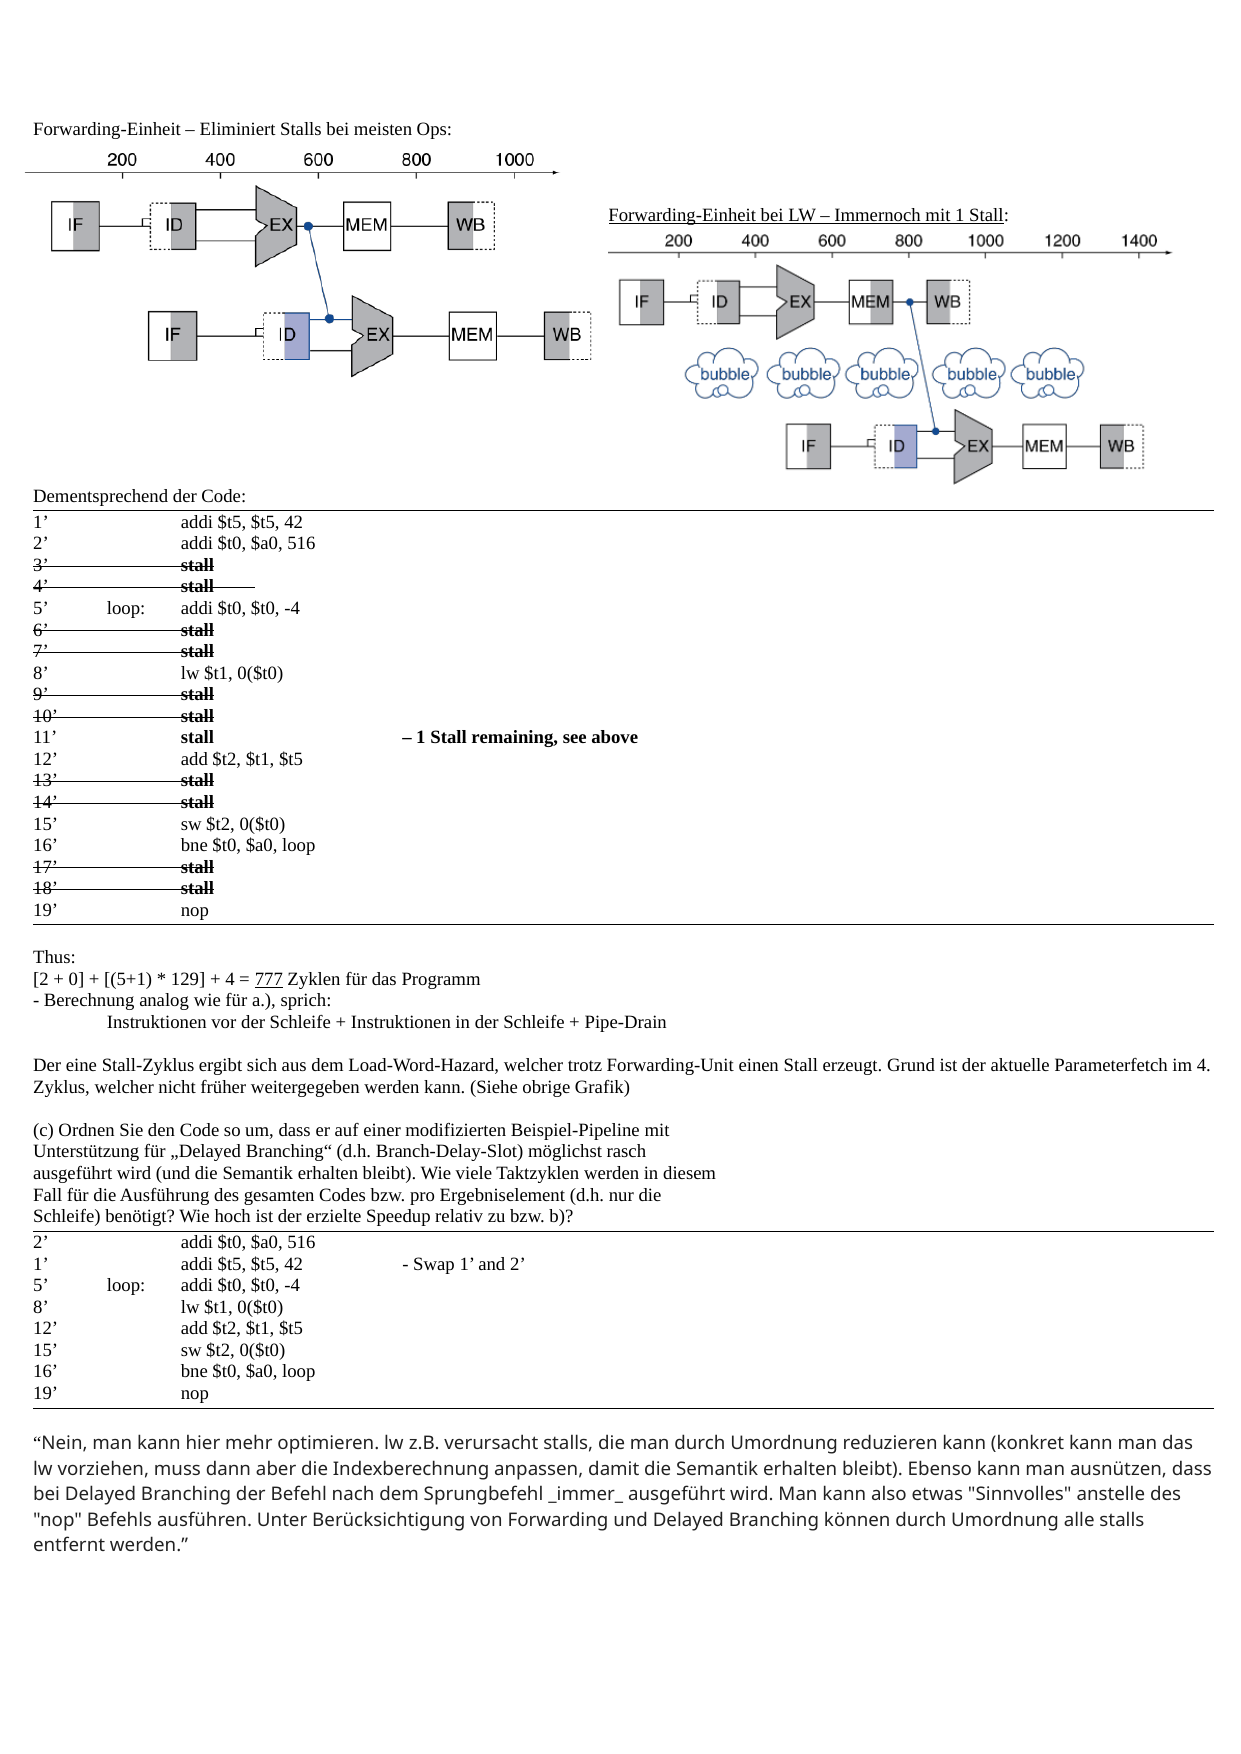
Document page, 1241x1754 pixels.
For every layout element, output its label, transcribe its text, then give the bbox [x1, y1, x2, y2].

text 9’ stall [33, 683, 1214, 705]
text “Nein, man kann hier mehr optimieren. lw z.B. verursacht stalls, die man durch Umordnung reduzieren kann (konkret kann man das lw vorziehen, muss dann aber die Indexberechnung anpassen, damit die Semantik erhalten bleibt). Ebenso kann man ausnützen, dass bei Delayed Branching der Befehl nach dem Sprungbefehl _immer_ ausgeführt wird. Man kann also etwas "Sinnvolles" anstelle des "nop" Befehls ausführen. Unter Berücksichtigung von Forwarding und Delayed Branching können durch Umordnung alle stalls entfernt werden.” [33, 1429, 1214, 1557]
text 13’ stall [33, 769, 1214, 791]
text 5’ loop: addi $t0, $t0, -4 [33, 597, 1214, 618]
text 12’ add $t2, $t1, $t5 [33, 1317, 1214, 1339]
text 4’ stall [33, 575, 1214, 597]
text 2’ addi $t0, $a0, 516 [33, 1232, 1214, 1252]
text 19’ nop [33, 1382, 1214, 1408]
text 14’ stall [33, 791, 1214, 812]
text 3’ stall [33, 554, 1214, 575]
text Schleife) benötigt? Wie hoch ist der erzielte Speedup relativ zu bzw. b)? [33, 1205, 1214, 1231]
text 18’ stall [33, 877, 1214, 899]
text 16’ bne $t0, $a0, loop [33, 834, 1214, 856]
text 15’ sw $t2, 0($t0) [33, 812, 1214, 834]
text 8’ lw $t1, 0($t0) [33, 662, 1214, 683]
text 12’ add $t2, $t1, $t5 [33, 748, 1214, 769]
text 2’ addi $t0, $a0, 516 [33, 532, 1214, 554]
text 15’ sw $t2, 0($t0) [33, 1339, 1214, 1360]
text 7’ stall [33, 640, 1214, 662]
text Instruktionen vor der Schleife + Instruktionen in der Schleife + Pipe-Drain [33, 1011, 1214, 1032]
text 5’ loop: addi $t0, $t0, -4 [33, 1274, 1214, 1296]
text 16’ bne $t0, $a0, loop [33, 1360, 1214, 1382]
text 8’ lw $t1, 0($t0) [33, 1296, 1214, 1317]
text Dementsprechend der Code: [33, 485, 1214, 510]
text 6’ stall [33, 618, 1214, 640]
text Forwarding-Einheit – Eliminiert Stalls bei meisten Ops: [33, 118, 1214, 140]
text [2 + 0] + [(5+1) * 129] + 4 = 777 Zyklen für das Programm [33, 968, 1214, 989]
text Der eine Stall-Zyklus ergibt sich aus dem Load-Word-Hazard, welcher trotz Forwarding-Unit einen Stall erzeugt. Grund ist der aktuelle Parameterfetch im 4. Zyklus, welcher nicht früher weitergegeben werden kann. (Siehe obrige Grafik) [33, 1054, 1214, 1097]
text ausgeführt wird (und die Semantik erhalten bleibt). Wie viele Taktzyklen werden in diesem [33, 1162, 1214, 1183]
text 17’ stall [33, 856, 1214, 877]
text - Berechnung analog wie für a.), sprich: [33, 989, 1214, 1011]
text Thus: [33, 946, 1214, 968]
picture [18, 144, 1184, 495]
text Unterstützung für „Delayed Branching“ (d.h. Branch-Delay-Slot) möglichst rasch [33, 1140, 1214, 1162]
text 1’ addi $t5, $t5, 42 - Swap 1’ and 2’ [33, 1252, 1214, 1274]
text 1’ addi $t5, $t5, 42 [33, 511, 1214, 532]
text Fall für die Ausführung des gesamten Codes bzw. pro Ergebniselement (d.h. nur die [33, 1183, 1214, 1205]
text 19’ nop [33, 899, 1214, 924]
text Forwarding-Einheit bei LW – Immernoch mit 1 Stall: [609, 204, 1214, 226]
text (c) Ordnen Sie den Code so um, dass er auf einer modifizierten Beispiel-Pipeline mit [33, 1119, 1214, 1140]
text 10’ stall [33, 705, 1214, 726]
text 11’ stall – 1 Stall remaining, see above [33, 726, 1214, 748]
